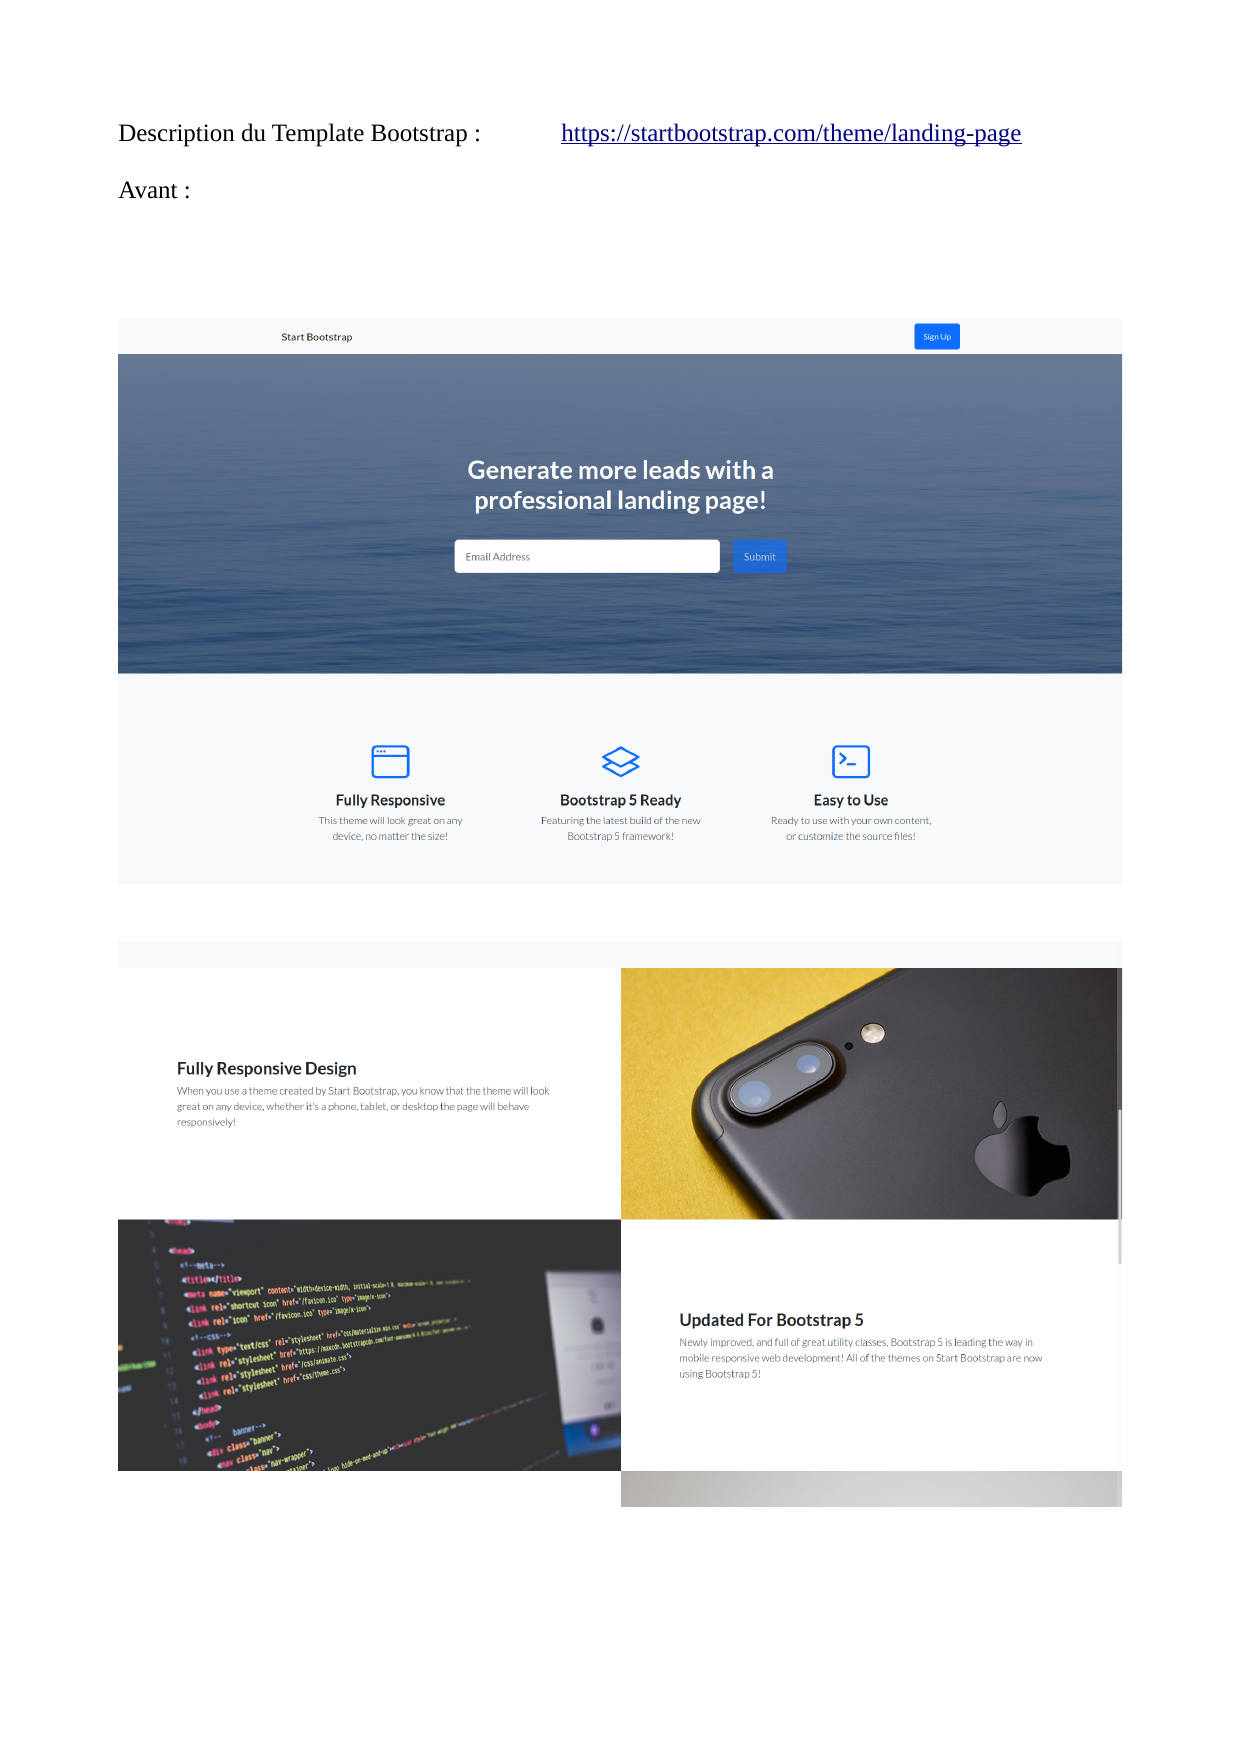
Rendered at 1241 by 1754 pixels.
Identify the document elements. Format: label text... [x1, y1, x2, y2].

text Avant : [118, 176, 1122, 204]
picture [118, 941, 1123, 1507]
text Description du Template Bootstrap : https://startbootstrap.com/theme/landing-page [118, 118, 1122, 147]
picture [118, 319, 1123, 884]
